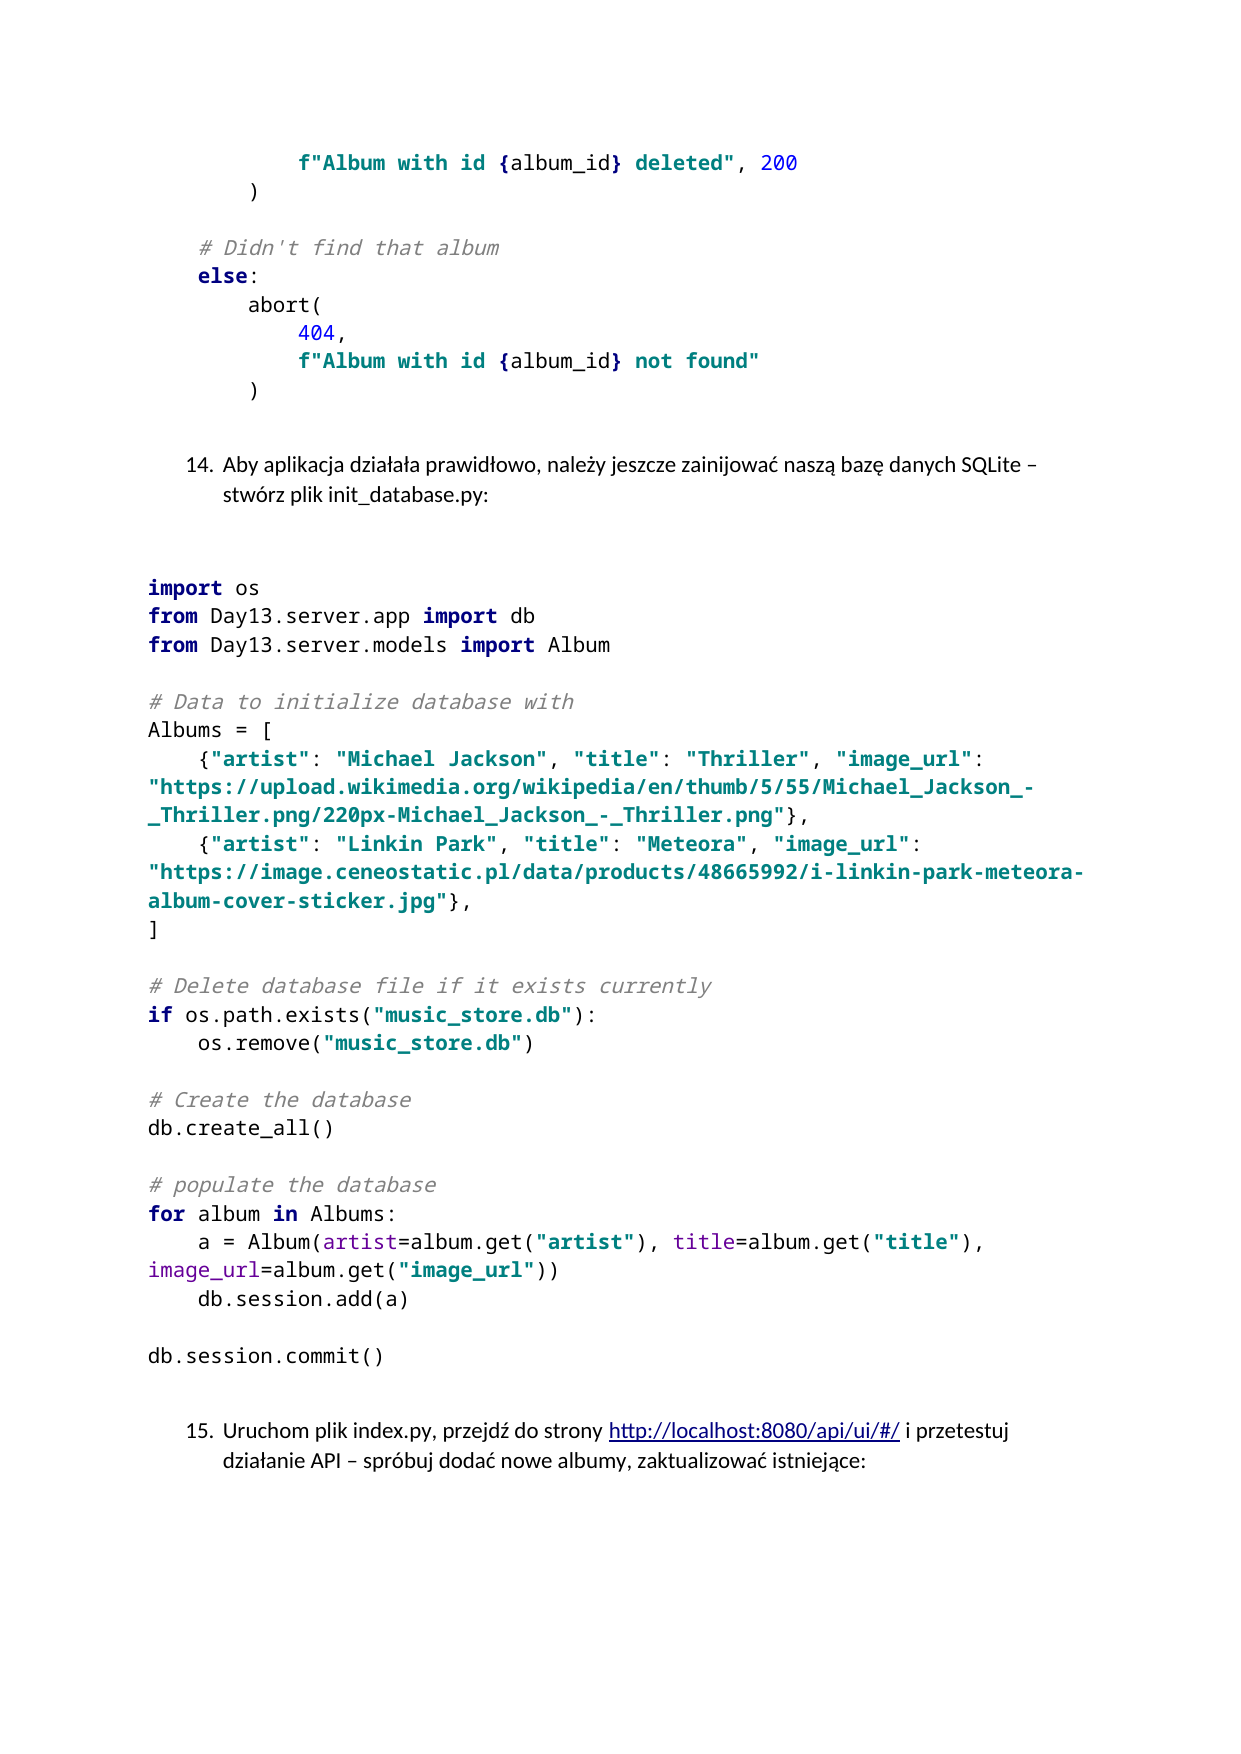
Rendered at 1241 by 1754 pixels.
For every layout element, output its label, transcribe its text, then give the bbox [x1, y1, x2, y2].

list Aby aplikacja działała prawidłowo, należy jeszcze zainijować naszą bazę danych SQLite – stwórz plik init_database.py: [185, 450, 1093, 508]
text f"Album with id {album_id} deleted", 200 ) # Didn't find that album else: abort( 404, f"Album with id {album_id} not found" ) [148, 148, 1093, 403]
list Uruchom plik index.py, przejdź do strony http://localhost:8080/api/ui/#/ i przetestuj działanie API – spróbuj dodać nowe albumy, zaktualizować istniejące: [185, 1416, 1093, 1474]
text import os from Day13.server.app import db from Day13.server.models import Album # Data to initialize database with Albums = [ {"artist": "Michael Jackson", "title": "Thriller", "image_url": "https://upload.wikimedia.org/wikipedia/en/thumb/5/55/Michael_Jackson_-_Thriller.png/220px-Michael_Jackson_-_Thriller.png"}, {"artist": "Linkin Park", "title": "Meteora", "image_url": "https://image.ceneostatic.pl/data/products/48665992/i-linkin-park-meteora-album-cover-sticker.jpg"}, ] # Delete database file if it exists currently if os.path.exists("music_store.db"): os.remove("music_store.db") # Create the database db.create_all() # populate the database for album in Albums: a = Album(artist=album.get("artist"), title=album.get("title"), image_url=album.get("image_url")) db.session.add(a) db.session.commit() [148, 573, 1093, 1369]
